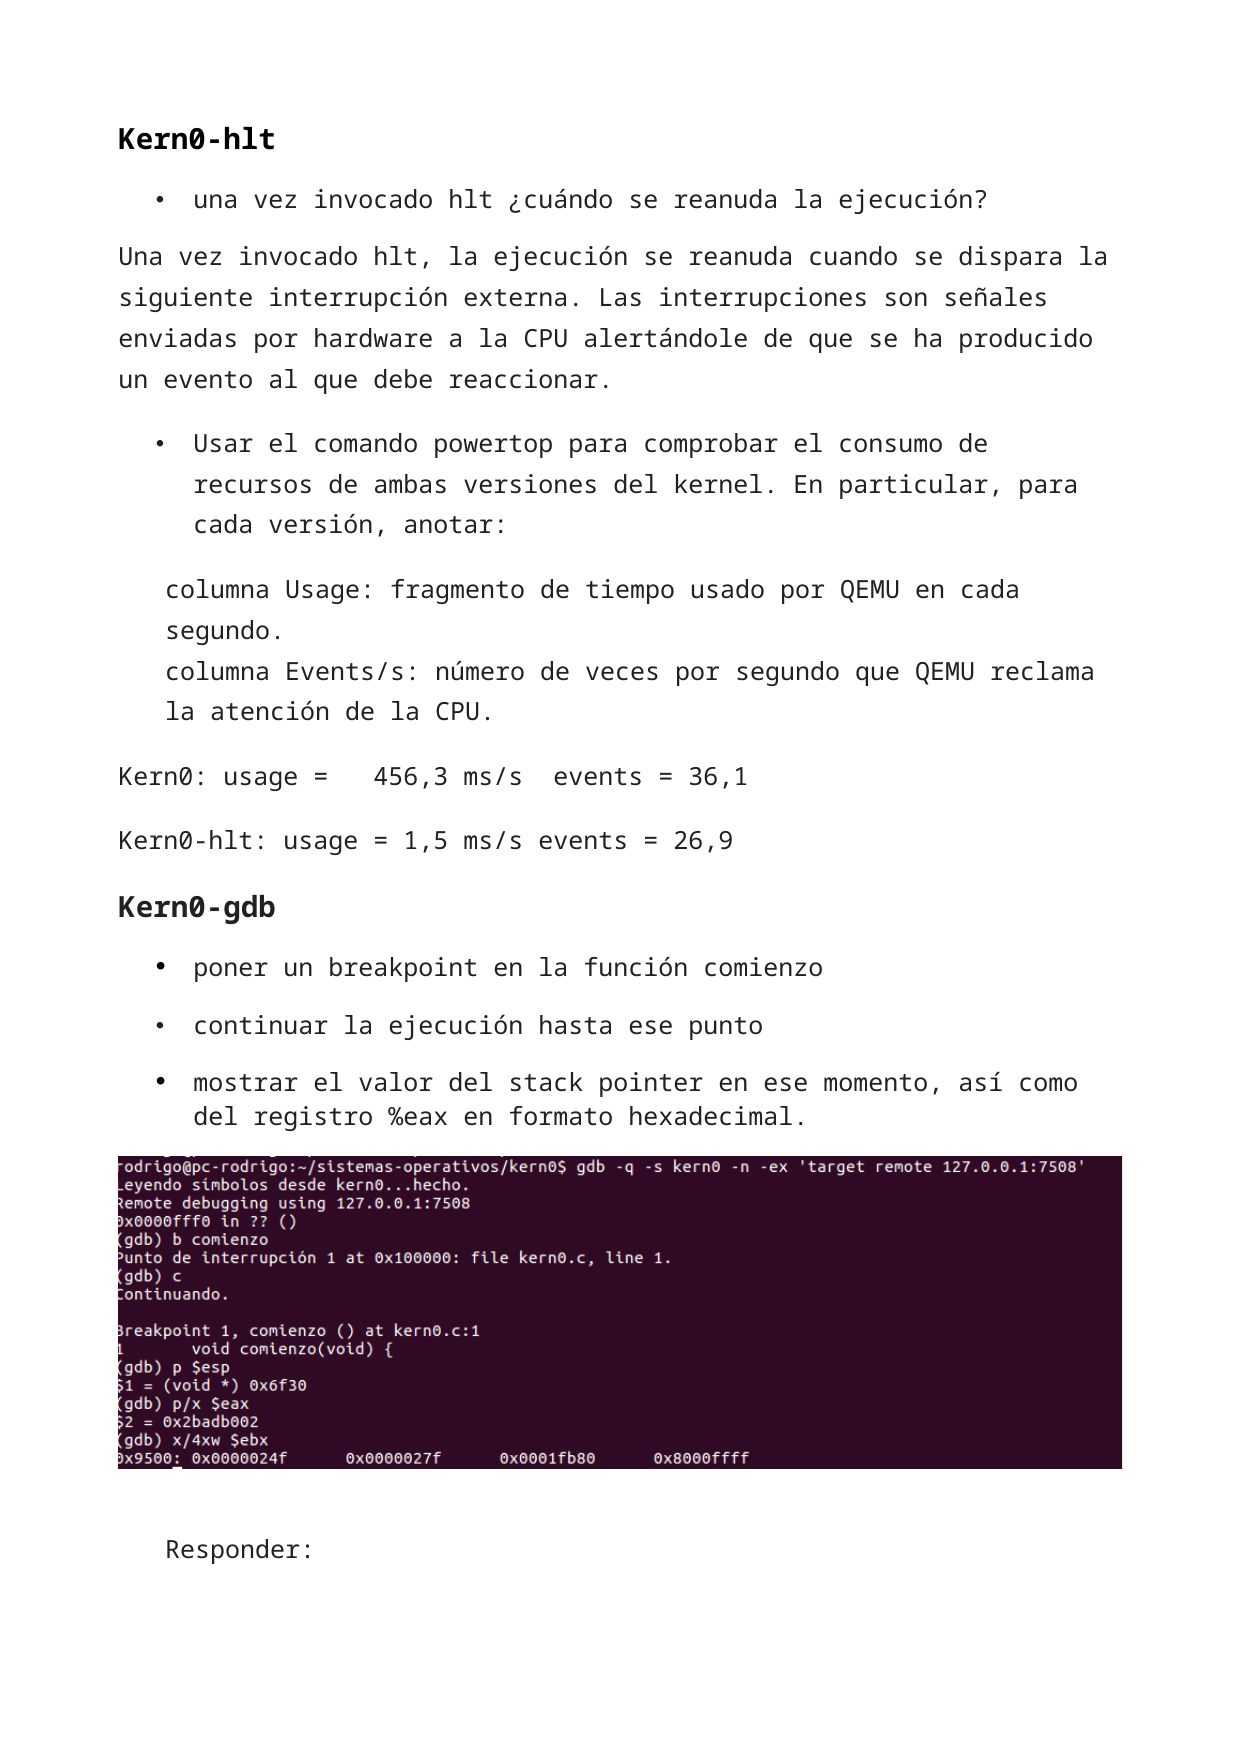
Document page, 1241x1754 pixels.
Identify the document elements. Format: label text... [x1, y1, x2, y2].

picture [118, 1156, 1123, 1469]
list columna Usage: fragmento de tiempo usado por QEMU en cada segundo. columna Events/s: número de veces por segundo que QEMU reclama la atención de la CPU. [118, 571, 1122, 728]
list Responder: [118, 1532, 1122, 1566]
subtitle una vez invocado hlt ¿cuándo se reanuda la ejecución? [156, 181, 1122, 215]
text Kern0-hlt: usage = 1,5 ms/s events = 26,9 [118, 822, 1122, 857]
subtitle mostrar el valor del stack pointer en ese momento, así como del registro %eax en formato hexadecimal. [156, 1065, 1122, 1133]
subtitle Kern0-gdb [118, 887, 1122, 926]
text Kern0: usage = 456,3 ms/s events = 36,1 [118, 758, 1122, 792]
text Una vez invocado hlt, la ejecución se reanuda cuando se dispara la siguiente interrupción externa. Las interrupciones son señales enviadas por hardware a la CPU alertándole de que se ha producido un evento al que debe reaccionar. [118, 239, 1122, 395]
list Usar el comando powertop para comprobar el consumo de recursos de ambas versiones del kernel. En particular, para cada versión, anotar: [156, 426, 1122, 541]
subtitle continuar la ejecución hasta ese punto [156, 1007, 1122, 1041]
subtitle Kern0-hlt [118, 118, 1122, 158]
subtitle poner un breakpoint en la función comienzo [156, 950, 1122, 984]
